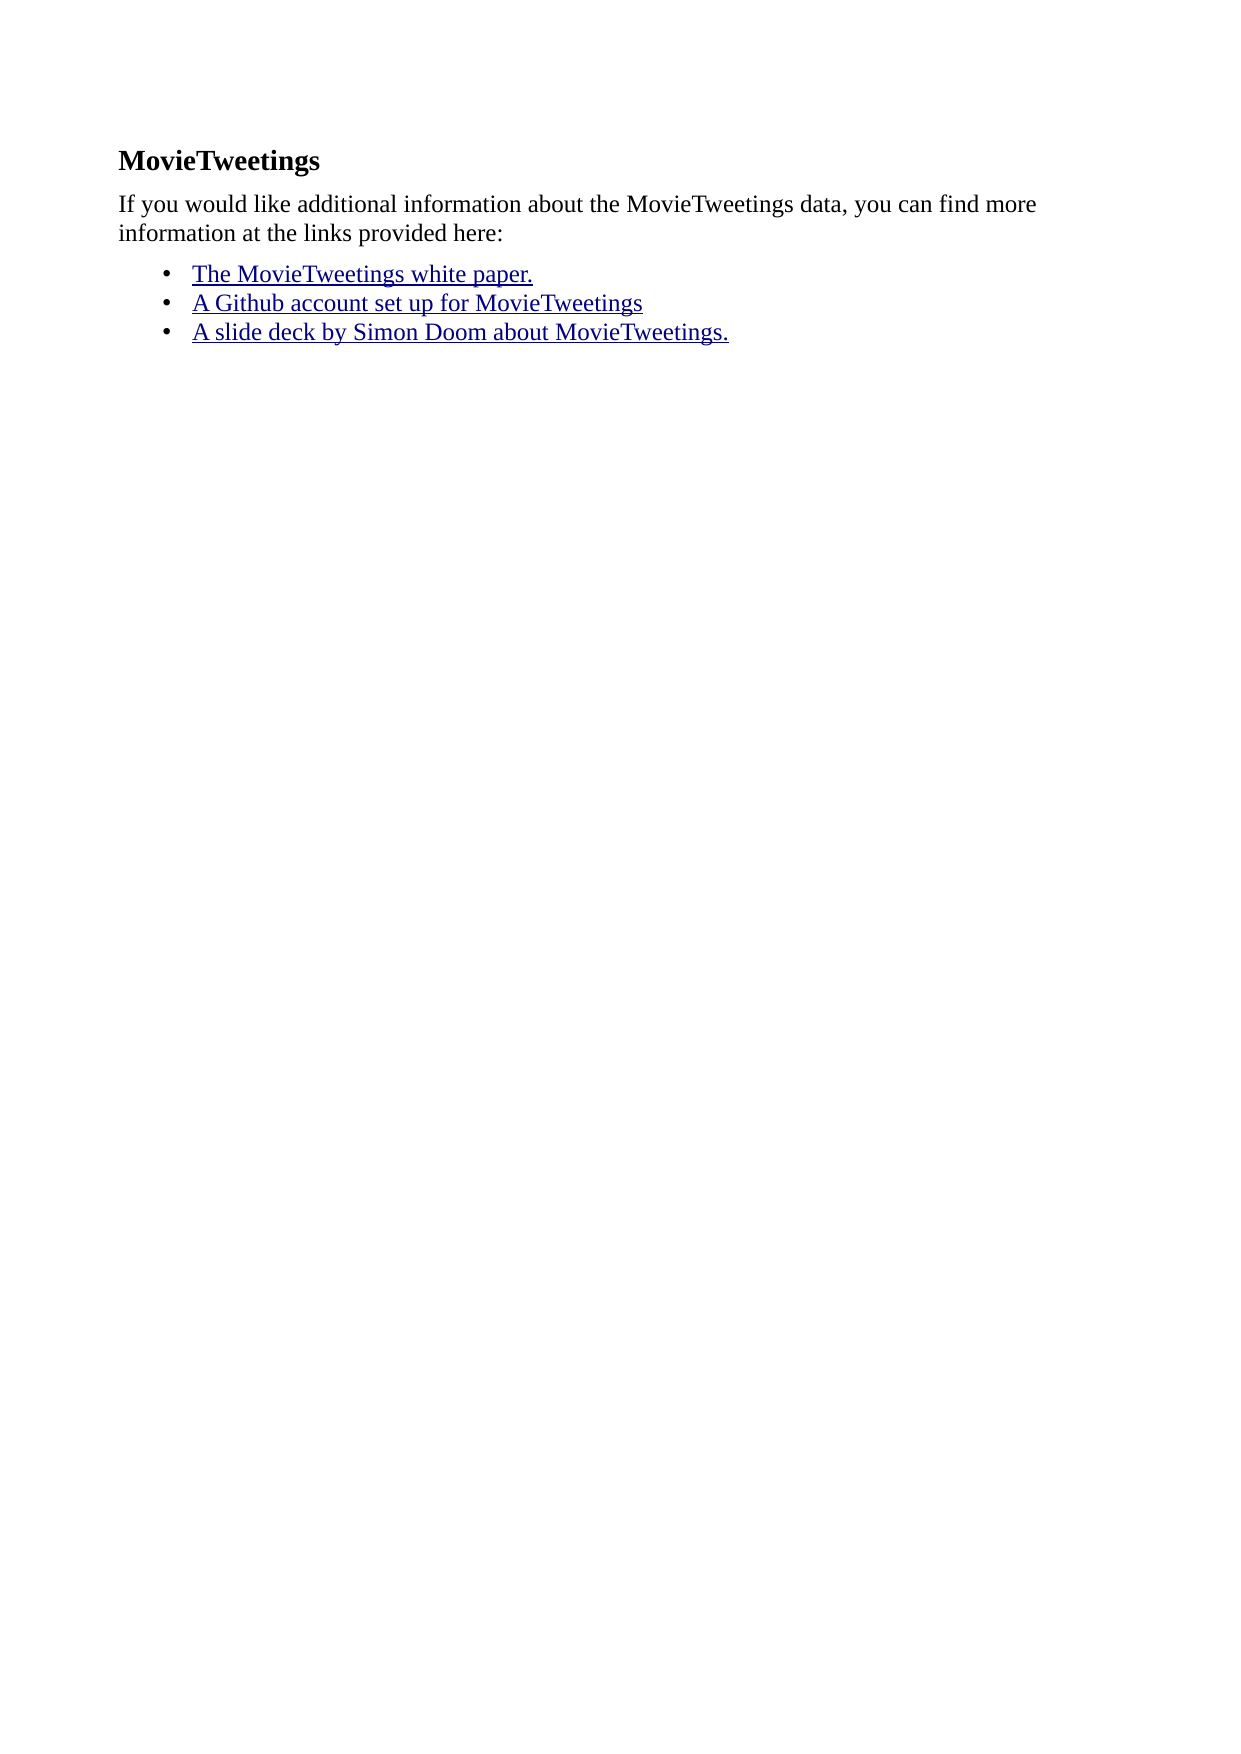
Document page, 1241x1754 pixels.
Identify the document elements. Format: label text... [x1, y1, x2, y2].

list A Github account set up for MovieTweetings [162, 288, 1122, 317]
subtitle MovieTweetings [118, 143, 1122, 177]
list A slide deck by Simon Doom about MovieTweetings. [162, 317, 1122, 345]
text If you would like additional information about the MovieTweetings data, you can find more information at the links provided here: [118, 189, 1122, 247]
list The MovieTweetings white paper. [162, 259, 1122, 288]
